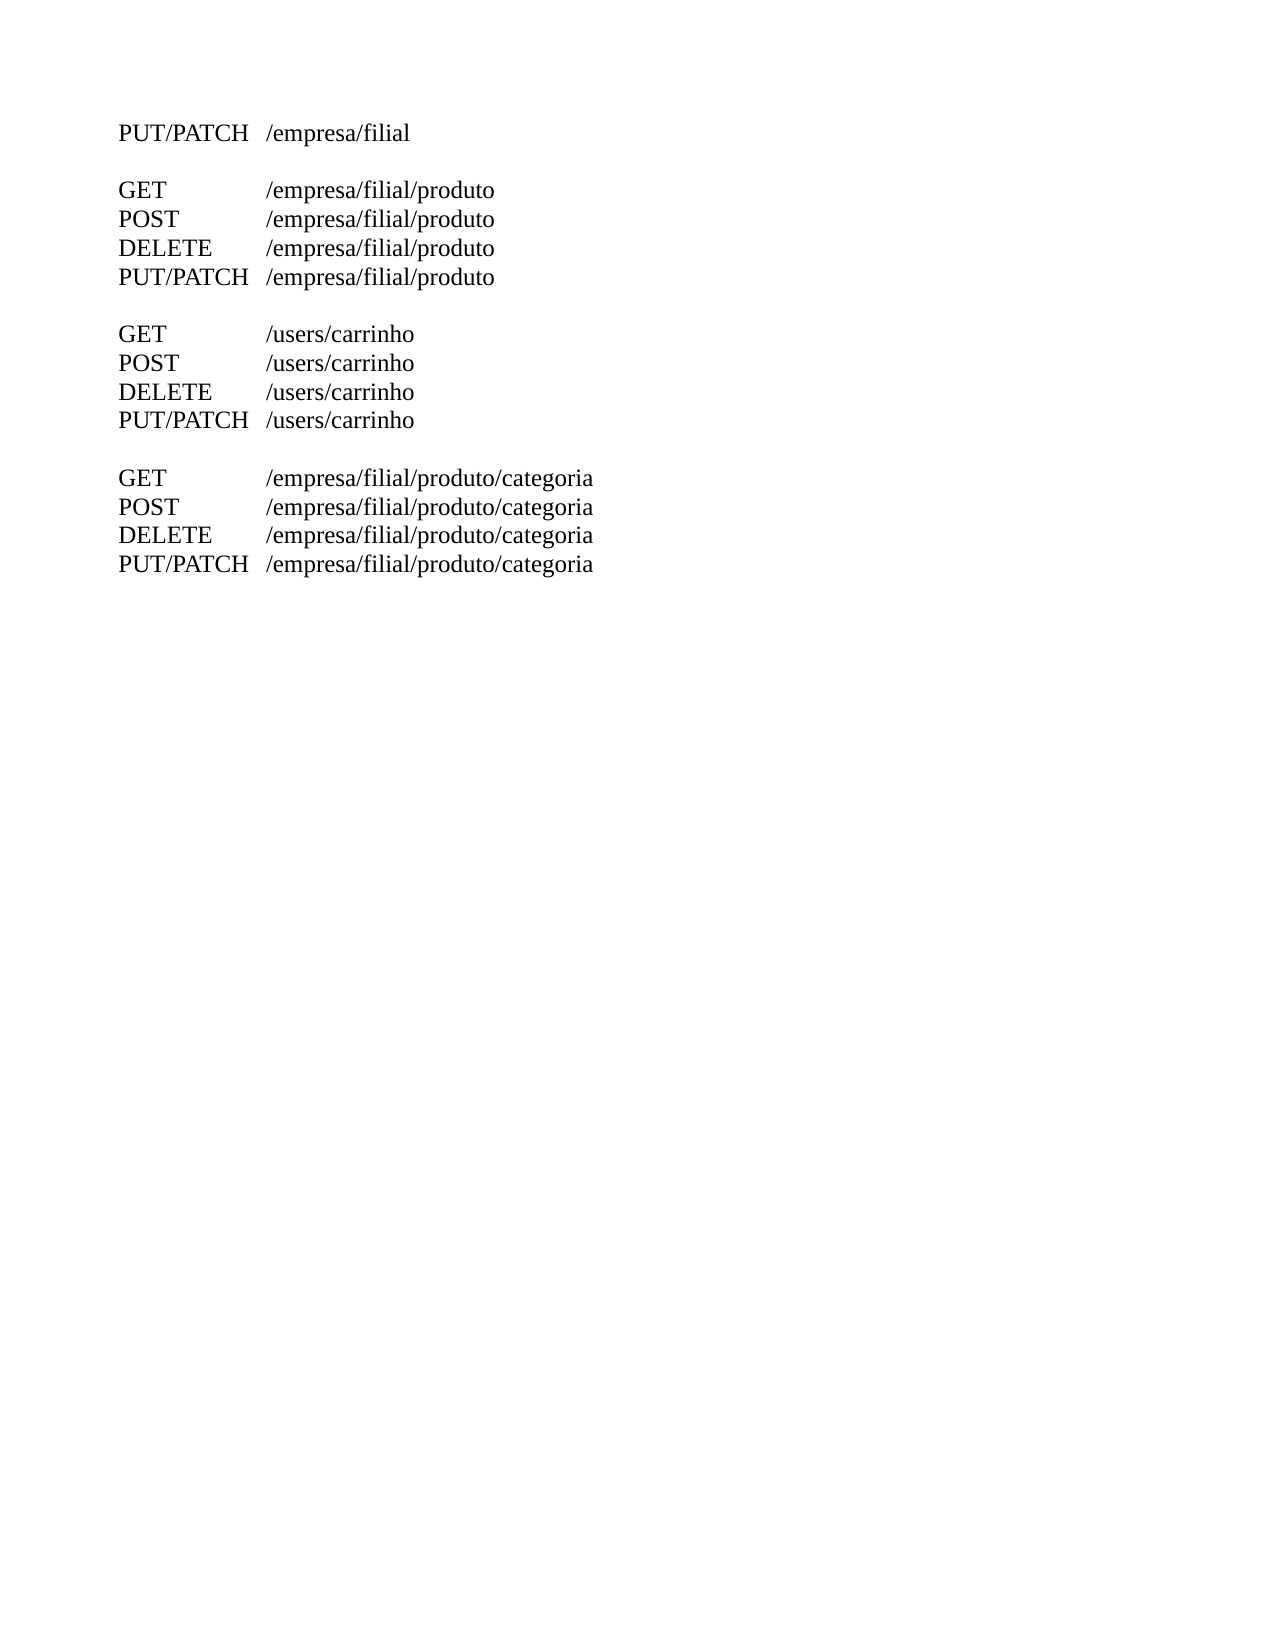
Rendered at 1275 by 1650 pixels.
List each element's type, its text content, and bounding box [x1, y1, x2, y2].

text GET /empresa/filial/produto/categoria [118, 463, 1157, 492]
text DELETE /empresa/filial/produto [118, 233, 1157, 262]
text PUT/PATCH /empresa/filial/produto [118, 262, 1157, 291]
text POST /empresa/filial/produto/categoria [118, 492, 1157, 521]
text GET /empresa/filial/produto [118, 176, 1157, 204]
text DELETE /users/carrinho [118, 377, 1157, 406]
text GET /users/carrinho [118, 319, 1157, 348]
text PUT/PATCH /users/carrinho [118, 406, 1157, 434]
text PUT/PATCH /empresa/filial [118, 118, 1157, 147]
text POST /users/carrinho [118, 348, 1157, 377]
text POST /empresa/filial/produto [118, 204, 1157, 233]
text PUT/PATCH /empresa/filial/produto/categoria [118, 549, 1157, 578]
text DELETE /empresa/filial/produto/categoria [118, 521, 1157, 549]
